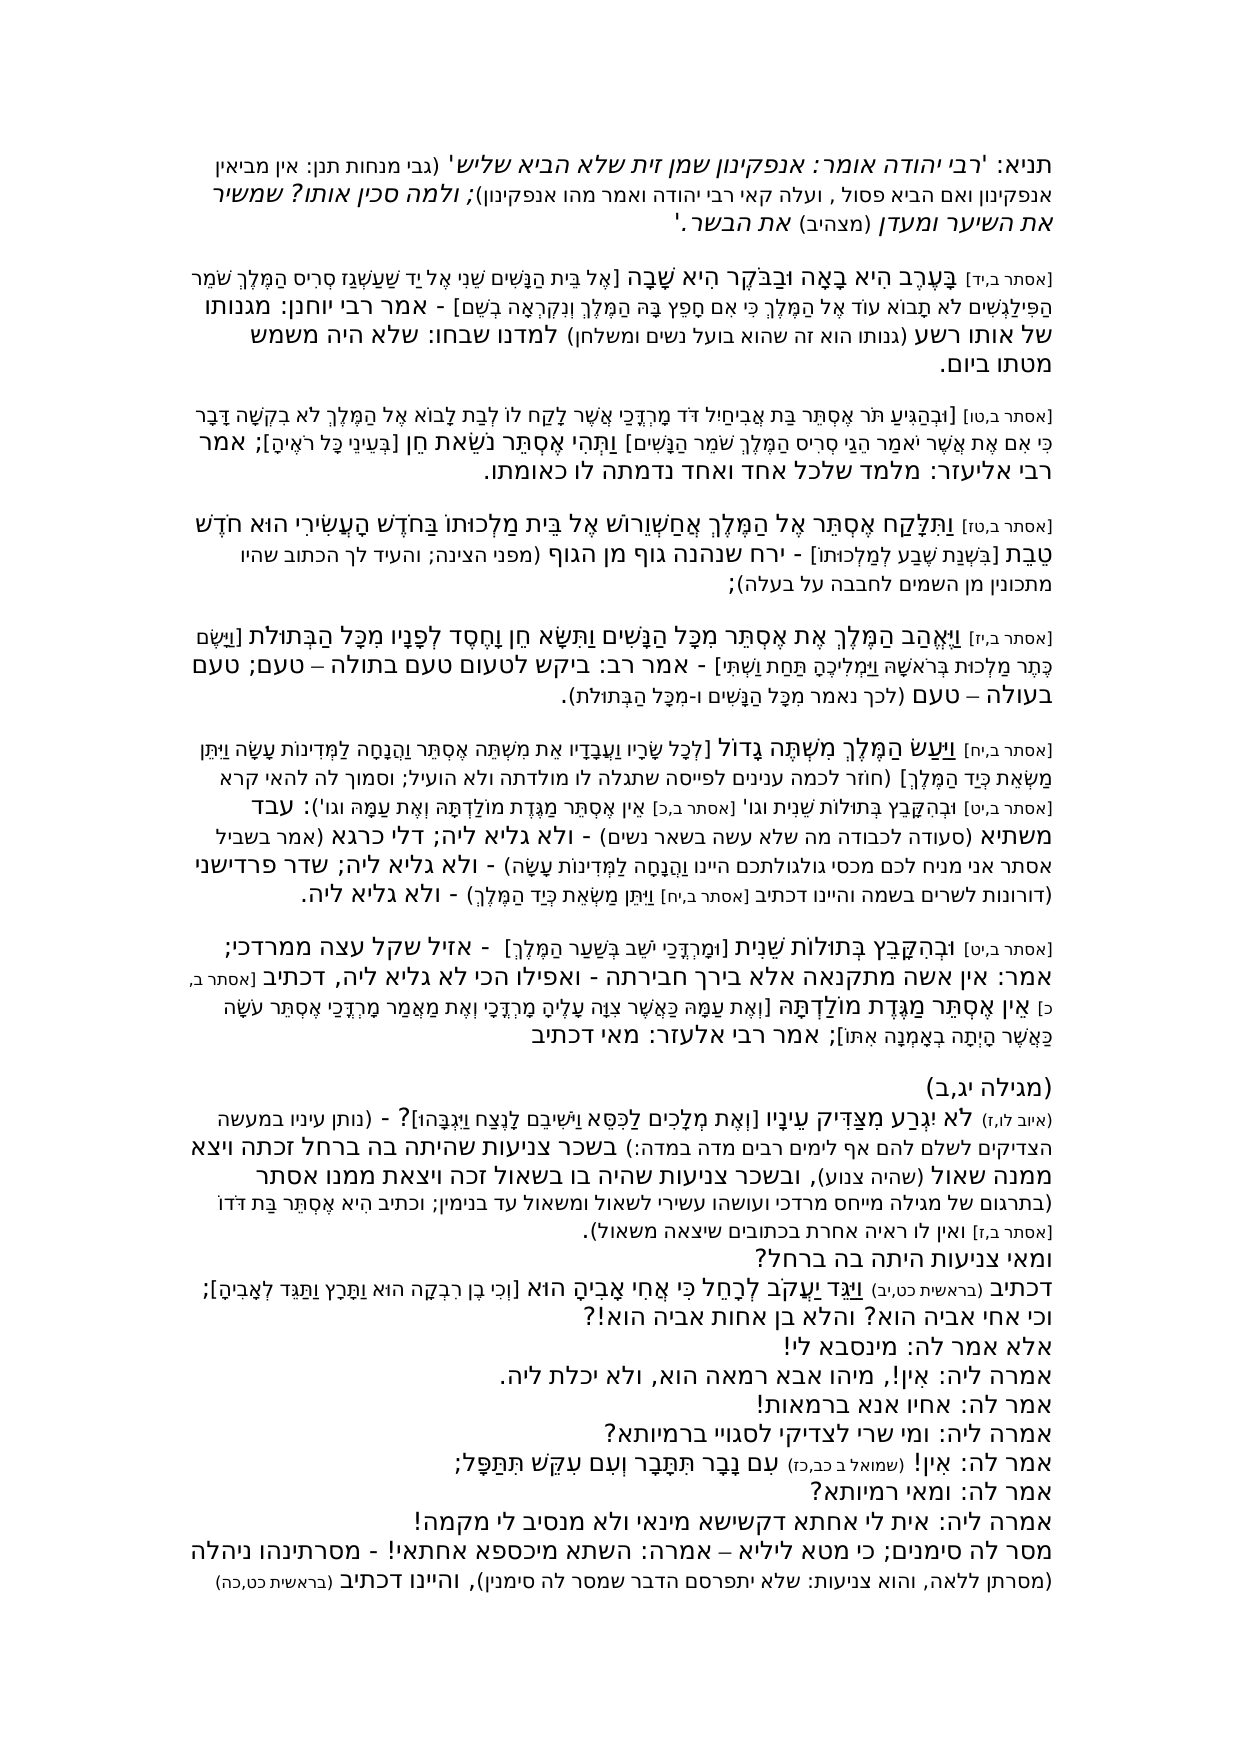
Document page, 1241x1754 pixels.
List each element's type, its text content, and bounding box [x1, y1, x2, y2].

text אמר לה: אִין! (שמואל ב כב,כז) עִם נָבָר תִּתָּבָר וְעִם עִקֵּשׁ תִּתַּפָּל; [187, 1448, 1053, 1477]
text אמרה ליה: ומי שרי לצדיקי לסגויי ברמיותא? [187, 1419, 1053, 1448]
text [אסתר ב,יח] וַיַּעַשׂ הַמֶּלֶךְ מִשְׁתֶּה גָדוֹל [לְכָל שָׂרָיו וַעֲבָדָיו אֵת מִשְׁתֵּה אֶסְתֵּר וַהֲנָחָה לַמְּדִינוֹת עָשָׂה וַיִּתֵּן מַשְׂאֵת כְּיַד הַמֶּלֶךְ] (חוֹזר לכמה ענינים לפייסה שתגלה לו מולדתה ולא הועיל; וסמוך לה להאי קרא [אסתר ב,יט] וּבְהִקָּבֵץ בְּתוּלוֹת שֵׁנִית וגו' [אסתר ב,כ] אֵין אֶסְתֵּר מַגֶּדֶת מוֹלַדְתָּהּ וְאֶת עַמָּהּ וגו'): עבד משתיא (סעודה לכבודה מה שלא עשה בשאר נשים) - ולא גליא ליה; דלי כרגא (אמר בשביל אסתר אני מניח לכם מכסי גולגולתכם היינו וַהֲנָחָה לַמְּדִינוֹת עָשָׂה) - ולא גליא ליה; שדר פרדישני (דורונות לשרים בשמה והיינו דכתיב [אסתר ב,יח] וַיִּתֵּן מַשְׂאֵת כְּיַד הַמֶּלֶךְ) - ולא גליא ליה. [187, 733, 1053, 908]
text [אסתר ב,יז] וַיֶּאֱהַב הַמֶּלֶךְ אֶת אֶסְתֵּר מִכָּל הַנָּשִׁים וַתִּשָּׂא חֵן וָחֶסֶד לְפָנָיו מִכָּל הַבְּתוּלֹת [וַיָּשֶׂם כֶּתֶר מַלְכוּת בְּרֹאשָׁהּ וַיַּמְלִיכֶהָ תַּחַת וַשְׁתִּי] - אמר רב: ביקש לטעום טעם בתולה – טעם; טעם בעולה – טעם (לכך נאמר מִכָּל הַנָּשִׁים ו-מִכָּל הַבְּתוּלֹת). [187, 621, 1053, 709]
text מסר לה סימנים; כי מטא ליליא – אמרה: השתא מיכספא אחתאי! - מסרתינהו ניהלה (מסרתן ללאה, והוא צניעות: שלא יתפרסם הדבר שמסר לה סימנין), והיינו דכתיב (בראשית כט,כה) [187, 1536, 1053, 1594]
text אמר לה: אחיו אנא ברמאות! [187, 1390, 1053, 1419]
text אמרה ליה: אִין!, מיהו אבא רמאה הוא, ולא יכלת ליה. [187, 1361, 1053, 1390]
text תניא: 'רבי יהודה אומר: אנפקינון שמן זית שלא הביא שליש' (גבי מנחות תנן: אין מביאין אנפקינון ואם הביא פסול , ועלה קאי רבי יהודה ואמר מהו אנפקינון); ולמה סכין אותו? שמשיר את השיער ומעדן (מצהיב) את הבשר.' [187, 150, 1053, 238]
text דכתיב (בראשית כט,יב) וַיַּגֵּד יַעֲקֹב לְרָחֵל כִּי אֲחִי אָבִיהָ הוּא [וְכִי בֶן רִבְקָה הוּא וַתָּרָץ וַתַּגֵּד לְאָבִיהָ]; וכי אחי אביה הוא? והלא בן אחות אביה הוא!? [187, 1273, 1053, 1332]
text [אסתר ב,יד] בָּעֶרֶב הִיא בָאָה וּבַבֹּקֶר הִיא שָׁבָה [אֶל בֵּית הַנָּשִׁים שֵׁנִי אֶל יַד שַׁעַשְׁגַז סְרִיס הַמֶּלֶךְ שֹׁמֵר הַפִּילַגְשִׁים לֹא תָבוֹא עוֹד אֶל הַמֶּלֶךְ כִּי אִם חָפֵץ בָּהּ הַמֶּלֶךְ וְנִקְרְאָה בְשֵׁם] - אמר רבי יוחנן: מגנותו של אותו רשע (גנותו הוא זה שהוא בועל נשים ומשלחן) למדנו שבחו: שלא היה משמש מטתו ביום. [187, 262, 1053, 379]
text [אסתר ב,יט] וּבְהִקָּבֵץ בְּתוּלוֹת שֵׁנִית [וּמָרְדֳּכַי יֹשֵׁב בְּשַׁעַר הַמֶּלֶךְ] - אזיל שקל עצה ממרדכי; אמר: אין אשה מתקנאה אלא בירך חבירתה - ואפילו הכי לא גליא ליה, דכתיב [אסתר ב,כ] אֵין אֶסְתֵּר מַגֶּדֶת מוֹלַדְתָּהּ [וְאֶת עַמָּהּ כַּאֲשֶׁר צִוָּה עָלֶיהָ מָרְדֳּכָי וְאֶת מַאֲמַר מָרְדֳּכַי אֶסְתֵּר עֹשָׂה כַּאֲשֶׁר הָיְתָה בְאָמְנָה אִתּוֹ]; אמר רבי אלעזר: מאי דכתיב [187, 933, 1053, 1049]
text אמרה ליה: אית לי אחתא דקשישא מינאי ולא מנסיב לי מקמה! [187, 1507, 1053, 1536]
text [אסתר ב,טו] [וּבְהַגִּיעַ תֹּר אֶסְתֵּר בַּת אֲבִיחַיִל דֹּד מָרְדֳּכַי אֲשֶׁר לָקַח לוֹ לְבַת לָבוֹא אֶל הַמֶּלֶךְ לֹא בִקְשָׁה דָּבָר כִּי אִם אֶת אֲשֶׁר יֹאמַר הֵגַי סְרִיס הַמֶּלֶךְ שֹׁמֵר הַנָּשִׁים] וַתְּהִי אֶסְתֵּר נֹשֵׂאת חֵן [בְּעֵינֵי כָּל רֹאֶיהָ]; אמר רבי אליעזר: מלמד שלכל אחד ואחד נדמתה לו כאומתו. [187, 403, 1053, 486]
text (איוב לו,ז) לֹא יִגְרַע מִצַּדִּיק עֵינָיו [וְאֶת מְלָכִים לַכִּסֵּא וַיֹּשִׁיבֵם לָנֶצַח וַיִּגְבָּהוּ]? - (נותן עיניו במעשה הצדיקים לשלם להם אף לימים רבים מדה במדה:) בשכר צניעות שהיתה בה ברחל זכתה ויצא ממנה שאול (שהיה צנוע), ובשכר צניעות שהיה בו בשאול זכה ויצאת ממנו אסתר (בתרגום של מגילה מייחס מרדכי ועושהו עשירי לשאול ומשאול עד בנימין; וכתיב הִיא אֶסְתֵּר בַּת דֹּדוֹ [אסתר ב,ז] ואין לו ראיה אחרת בכתובים שיצאה משאול). [187, 1103, 1053, 1244]
text אלא אמר לה: מינסבא לי! [187, 1332, 1053, 1361]
text אמר לה: ומאי רמיותא? [187, 1477, 1053, 1507]
text ומאי צניעות היתה בה ברחל? [187, 1244, 1053, 1273]
text [אסתר ב,טז] וַתִּלָּקַח אֶסְתֵּר אֶל הַמֶּלֶךְ אֲחַשְׁוֵרוֹשׁ אֶל בֵּית מַלְכוּתוֹ בַּחֹדֶשׁ הָעֲשִׂירִי הוּא חֹדֶשׁ טֵבֵת [בִּשְׁנַת שֶׁבַע לְמַלְכוּתוֹ] - ירח שנהנה גוף מן הגוף (מפני הצינה; והעיד לך הכתוב שהיו מתכונין מן השמים לחבבה על בעלה); [187, 510, 1053, 597]
text (מגילה יג,ב) [187, 1074, 1053, 1103]
